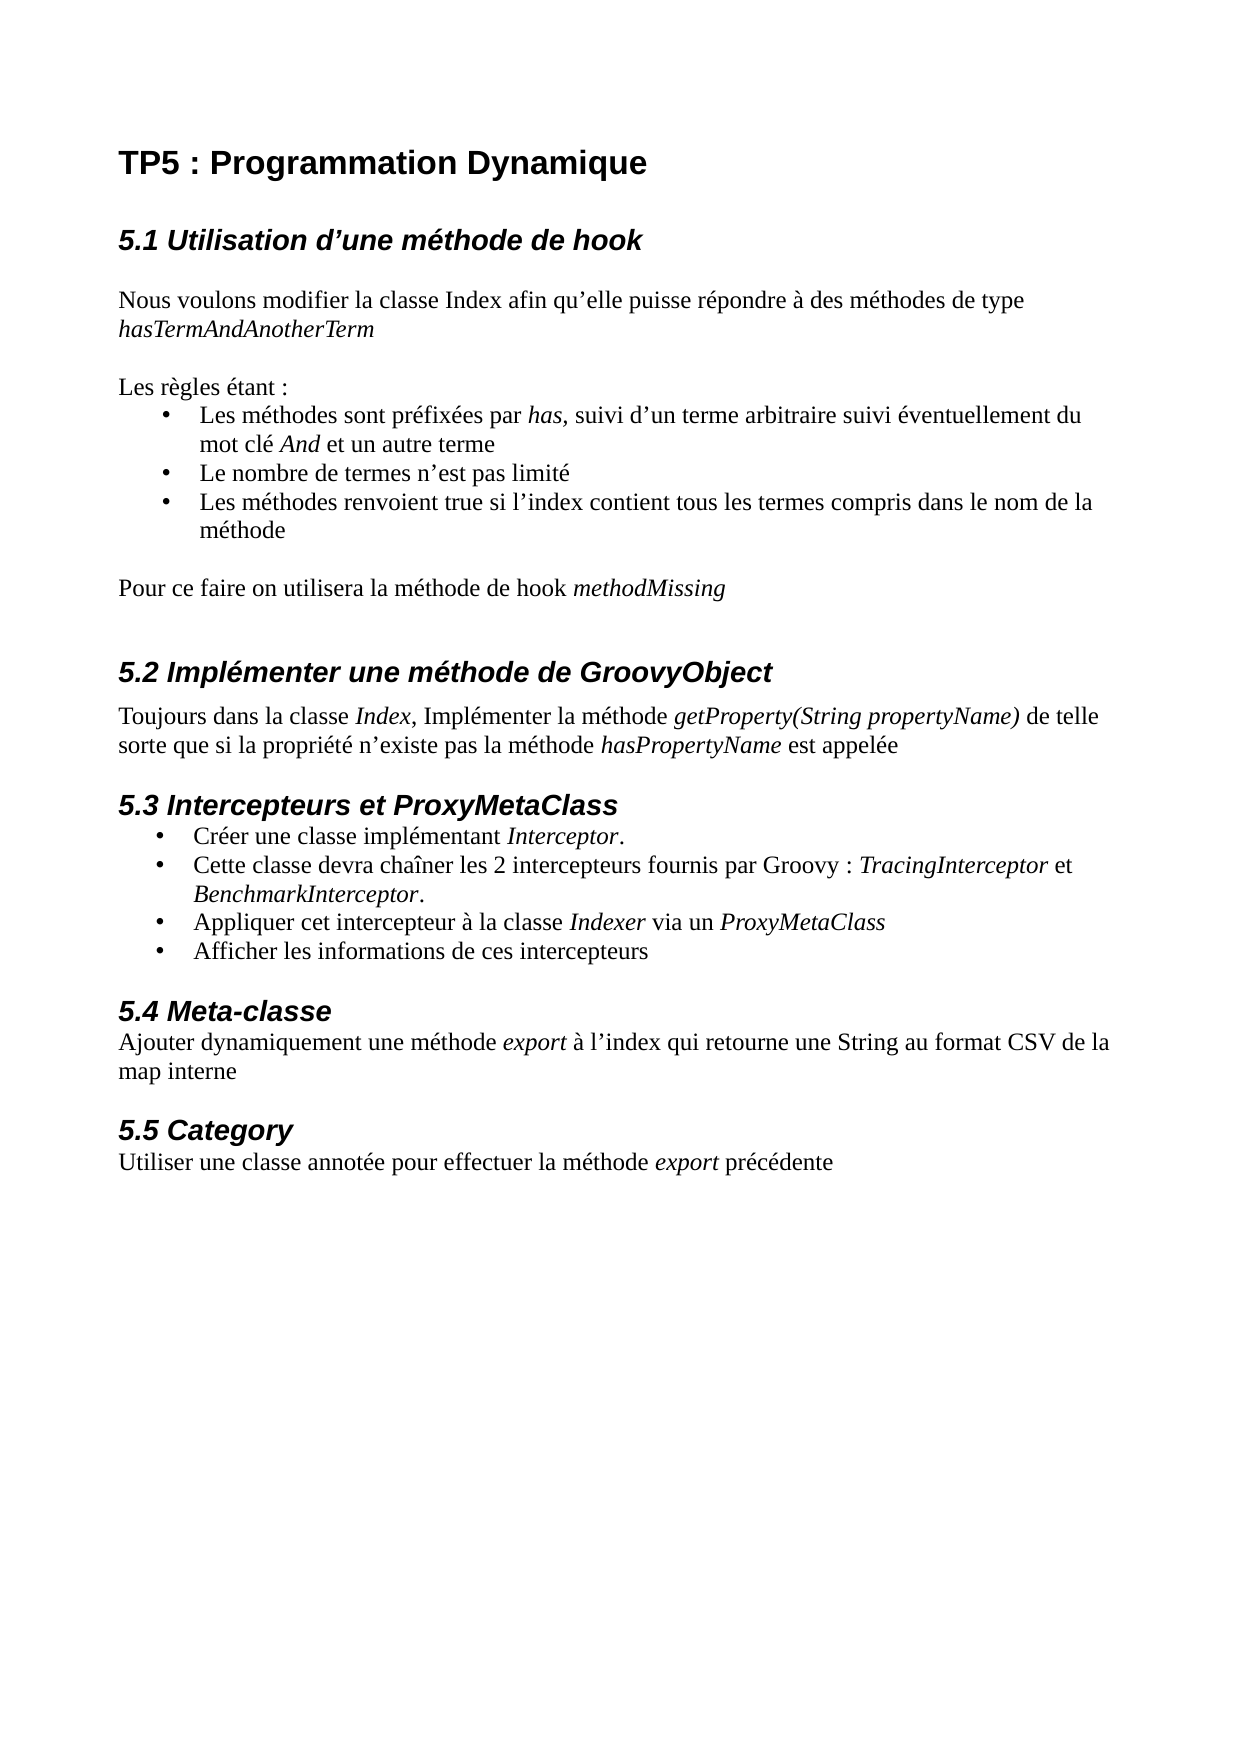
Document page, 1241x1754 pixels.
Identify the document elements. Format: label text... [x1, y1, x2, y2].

text Utiliser une classe annotée pour effectuer la méthode export précédente [118, 1147, 1122, 1176]
text Toujours dans la classe Index, Implémenter la méthode getProperty(String propertyName) de telle sorte que si la propriété n’existe pas la méthode hasPropertyName est appelée [118, 701, 1122, 759]
text 5.4 Meta-classe [118, 994, 1122, 1027]
text Les règles étant : [118, 372, 1122, 400]
list Les méthodes sont préfixées par has, suivi d’un terme arbitraire suivi éventuellement du mot clé And et un autre terme [162, 400, 1122, 458]
subtitle 5.2 Implémenter une méthode de GroovyObject [118, 655, 1122, 689]
list Le nombre de termes n’est pas limité [162, 458, 1122, 487]
subtitle TP5 : Programmation Dynamique [118, 143, 1122, 182]
text Nous voulons modifier la classe Index afin qu’elle puisse répondre à des méthodes de type hasTermAndAnotherTerm [118, 285, 1122, 343]
list Appliquer cet intercepteur à la classe Indexer via un ProxyMetaClass [156, 907, 1122, 936]
list Les méthodes renvoient true si l’index contient tous les termes compris dans le nom de la méthode [162, 487, 1122, 544]
text 5.5 Category [118, 1113, 1122, 1147]
text 5.1 Utilisation d’une méthode de hook [118, 223, 1122, 257]
list Cette classe devra chaîner les 2 intercepteurs fournis par Groovy : TracingInterceptor et BenchmarkInterceptor. [156, 850, 1122, 907]
list Afficher les informations de ces intercepteurs [156, 936, 1122, 965]
text 5.3 Intercepteurs et ProxyMetaClass [118, 788, 1122, 821]
text Ajouter dynamiquement une méthode export à l’index qui retourne une String au format CSV de la map interne [118, 1027, 1122, 1085]
list Créer une classe implémentant Interceptor. [156, 821, 1122, 850]
text Pour ce faire on utilisera la méthode de hook methodMissing [118, 573, 1122, 602]
